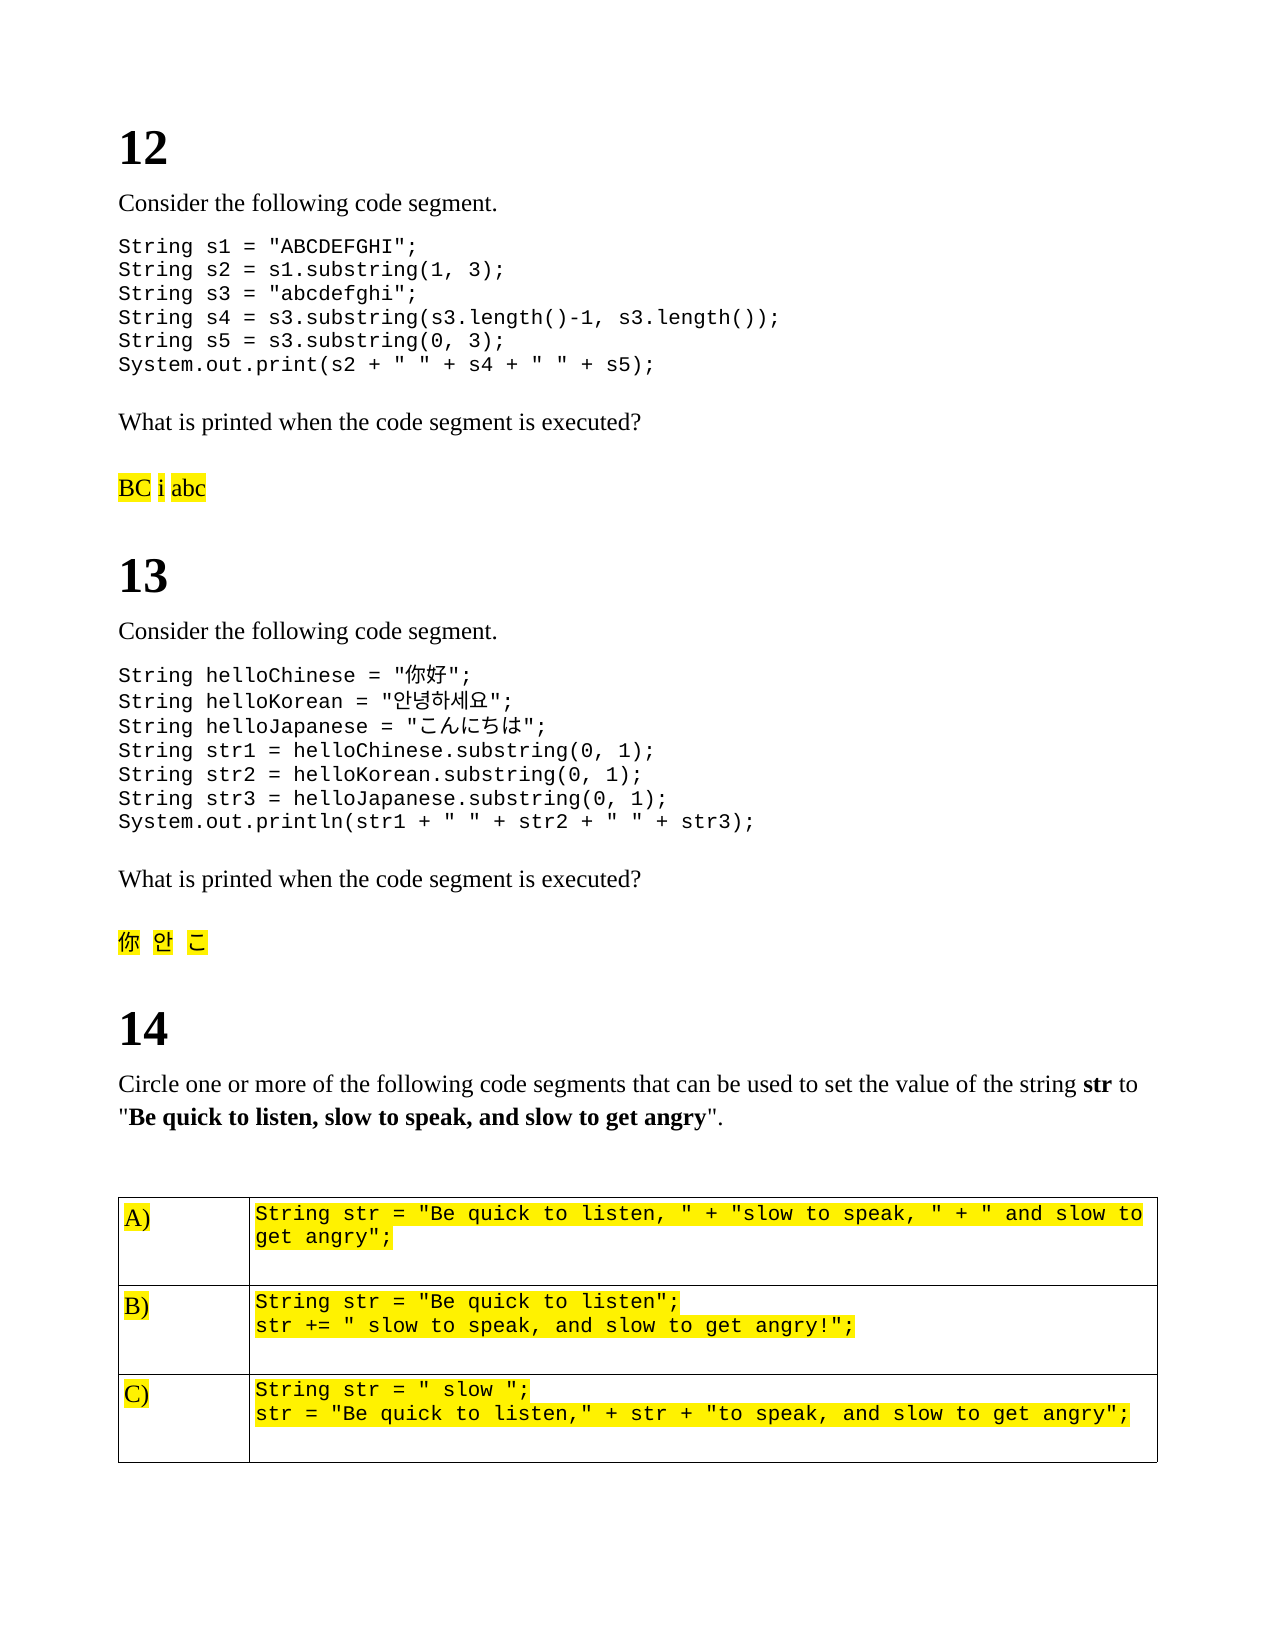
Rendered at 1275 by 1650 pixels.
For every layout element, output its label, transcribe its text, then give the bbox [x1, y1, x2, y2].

text What is printed when the code segment is executed? BC i abc [118, 407, 1157, 502]
text Consider the following code segment. [118, 616, 1157, 644]
text String s5 = s3.substring(0, 3); [118, 330, 1157, 354]
subtitle 12 [118, 118, 1157, 176]
text String str1 = helloChinese.substring(0, 1); [118, 740, 1157, 764]
text String helloChinese = "你好"; [118, 663, 1157, 689]
text String str2 = helloKorean.substring(0, 1); [118, 764, 1157, 787]
subtitle 13 [118, 546, 1157, 603]
text String helloKorean = "안녕하세요"; [118, 689, 1157, 714]
subtitle 14 [118, 999, 1157, 1056]
table_cell String str = "Be quick to listen"; str += " slow to speak, and slow to get angry!"; [250, 1286, 1157, 1373]
text What is printed when the code segment is executed? 你 안 こ [118, 864, 1157, 955]
text String helloJapanese = "こんにちは"; [118, 714, 1157, 740]
text Circle one or more of the following code segments that can be used to set the value of the string str to "Be quick to listen, slow to speak, and slow to get angry". [118, 1069, 1157, 1130]
text String s1 = "ABCDEFGHI"; [118, 236, 1157, 259]
table_header A) [119, 1198, 249, 1285]
text Consider the following code segment. [118, 188, 1157, 217]
text String str3 = helloJapanese.substring(0, 1); [118, 787, 1157, 811]
text String s3 = "abcdefghi"; [118, 283, 1157, 307]
text System.out.println(str1 + " " + str2 + " " + str3); [118, 811, 1157, 835]
table_cell String str = " slow "; str = "Be quick to listen," + str + "to speak, and slow to get angry"; [250, 1375, 1157, 1462]
table_cell B) [119, 1286, 249, 1373]
text String s4 = s3.substring(s3.length()-1, s3.length()); [118, 307, 1157, 330]
text System.out.print(s2 + " " + s4 + " " + s5); [118, 354, 1157, 378]
table_header String str = "Be quick to listen, " + "slow to speak, " + " and slow to get angry"; [250, 1198, 1157, 1285]
table_cell C) [119, 1375, 249, 1462]
text String s2 = s1.substring(1, 3); [118, 259, 1157, 283]
